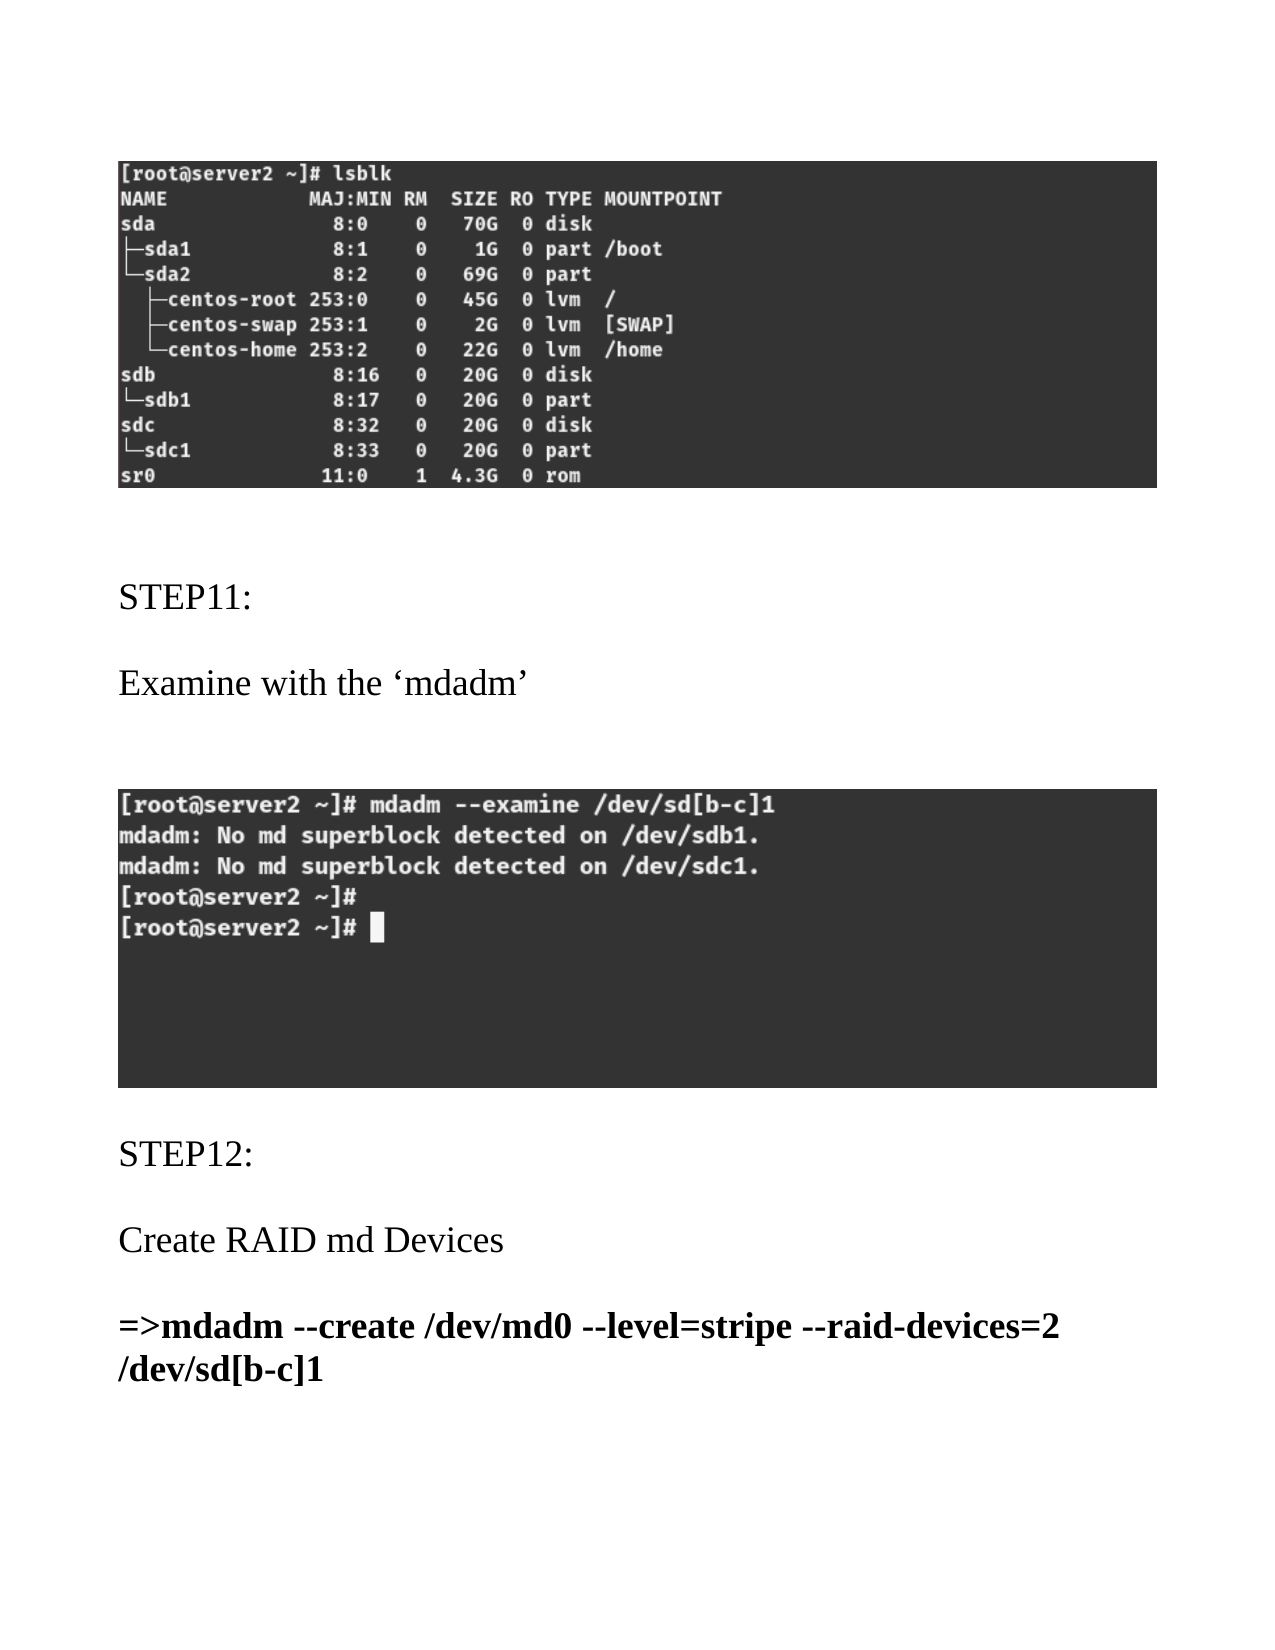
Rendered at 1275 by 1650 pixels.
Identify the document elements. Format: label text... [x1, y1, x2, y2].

picture [118, 789, 1157, 1088]
picture [118, 161, 1157, 488]
text =>mdadm --create /dev/md0 --level=stripe --raid-devices=2 /dev/sd[b-c]1 [118, 1304, 1157, 1390]
text Create RAID md Devices [118, 1217, 1157, 1261]
text STEP12: [118, 1131, 1157, 1174]
text Examine with the ‘mdadm’ [118, 660, 1157, 703]
text STEP11: [118, 574, 1157, 617]
